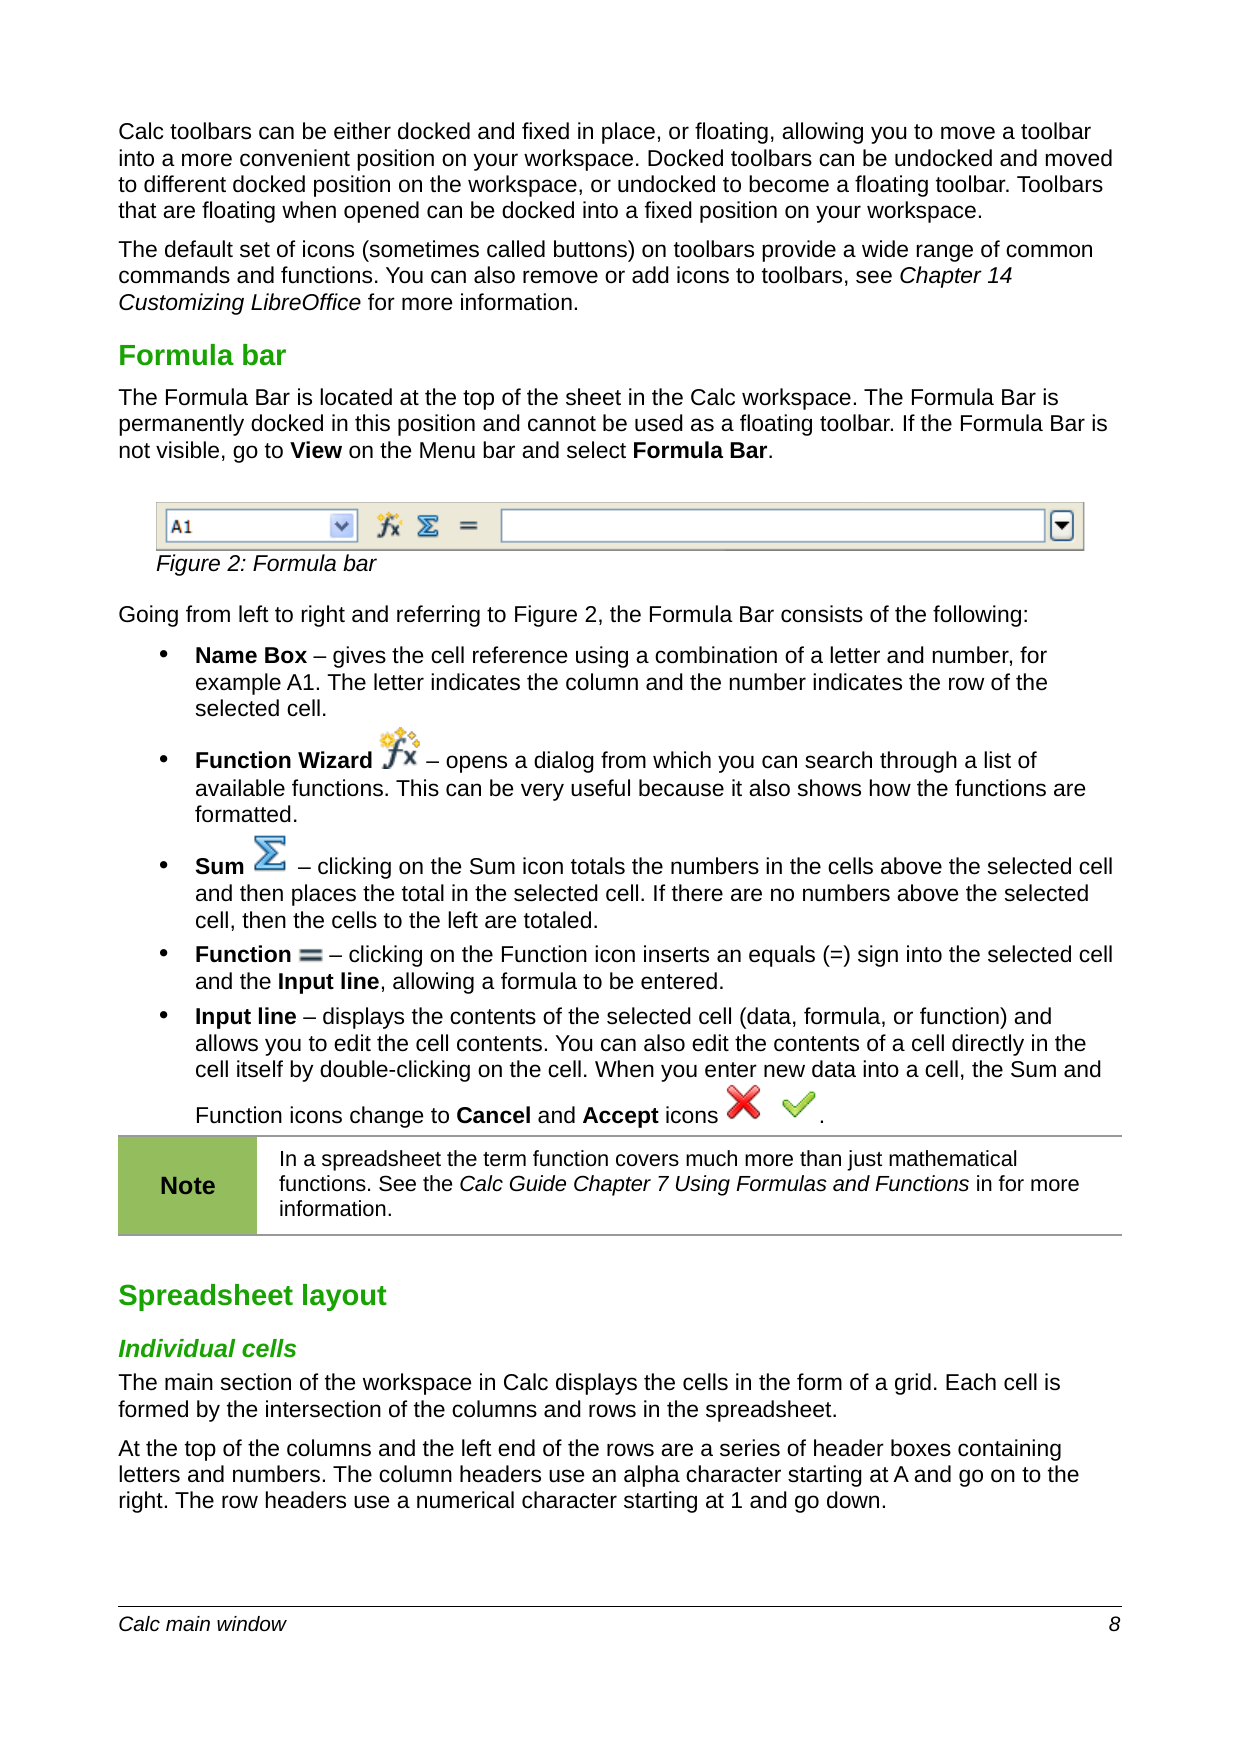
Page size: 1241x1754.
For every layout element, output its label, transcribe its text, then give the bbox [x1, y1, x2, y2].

list Name Box – gives the cell reference using a combination of a letter and number, for example A1. The letter indicates the column and the number indicates the row of the selected cell. [156, 640, 1122, 722]
text The Formula Bar is located at the top of the sheet in the Calc workspace. The Formula Bar is permanently docked in this position and cannot be used as a floating toolbar. If the Formula Bar is not visible, go to View on the Menu bar and select Formula Bar. [118, 384, 1122, 463]
picture [379, 727, 420, 769]
text The default set of icons (sometimes called buttons) on toolbars provide a wide range of common commands and functions. You can also remove or add icons to toolbars, see Chapter 14 Customizing LibreOffice for more information. [118, 236, 1122, 315]
text Going from left to right and referring to Figure 2, the Formula Bar consists of the following: [118, 601, 1122, 627]
table_header Note [118, 1137, 257, 1234]
subtitle Spreadsheet layout [118, 1278, 1122, 1311]
subtitle Individual cells [118, 1334, 1122, 1363]
list Function – clicking on the Function icon inserts an equals (=) sign into the selected cell and the Input line, allowing a formula to be entered. [156, 939, 1122, 995]
text At the top of the columns and the left end of the rows are a series of header boxes containing letters and numbers. The column headers use an alpha character starting at A and go on to the right. The row headers use a numerical character starting at 1 and go down. [118, 1434, 1122, 1514]
text The main section of the workspace in Calc displays the cells in the form of a grid. Each cell is formed by the intersection of the columns and rows in the spreadsheet. [118, 1369, 1122, 1422]
list Sum – clicking on the Sum icon totals the numbers in the cells above the selected cell and then places the total in the selected cell. If there are no numbers above the selected cell, then the cells to the left are totaled. [156, 833, 1122, 933]
picture [298, 948, 323, 963]
subtitle Formula bar [118, 338, 1122, 372]
text Figure 2: Formula bar [156, 551, 1084, 577]
table_header In a spreadsheet the term function covers much more than just mathematical functions. See the Calc Guide Chapter 7 Using Formulas and Functions in for more information. [258, 1137, 1122, 1234]
text Calc toolbars can be either docked and fixed in place, or floating, allowing you to move a toolbar into a more convenient position on your workspace. Docked toolbars can be undocked and moved to different docked position on the workspace, or undocked to become a floating toolbar. Toolbars that are floating when opened can be docked into a fixed position on your workspace. [118, 118, 1122, 223]
list Input line – displays the contents of the selected cell (data, formula, or function) and allows you to edit the cell contents. You can also edit the contents of a cell directly in the cell itself by double-clicking on the cell. When you enter new data into a cell, the Sum and Function icons change to Cancel and Accept icons . [156, 1001, 1122, 1128]
picture [251, 833, 292, 875]
list Function Wizard – opens a dialog from which you can search through a list of available functions. This can be very useful because it also shows how the functions are formatted. [156, 728, 1122, 827]
picture [156, 502, 1085, 551]
picture [724, 1082, 819, 1124]
